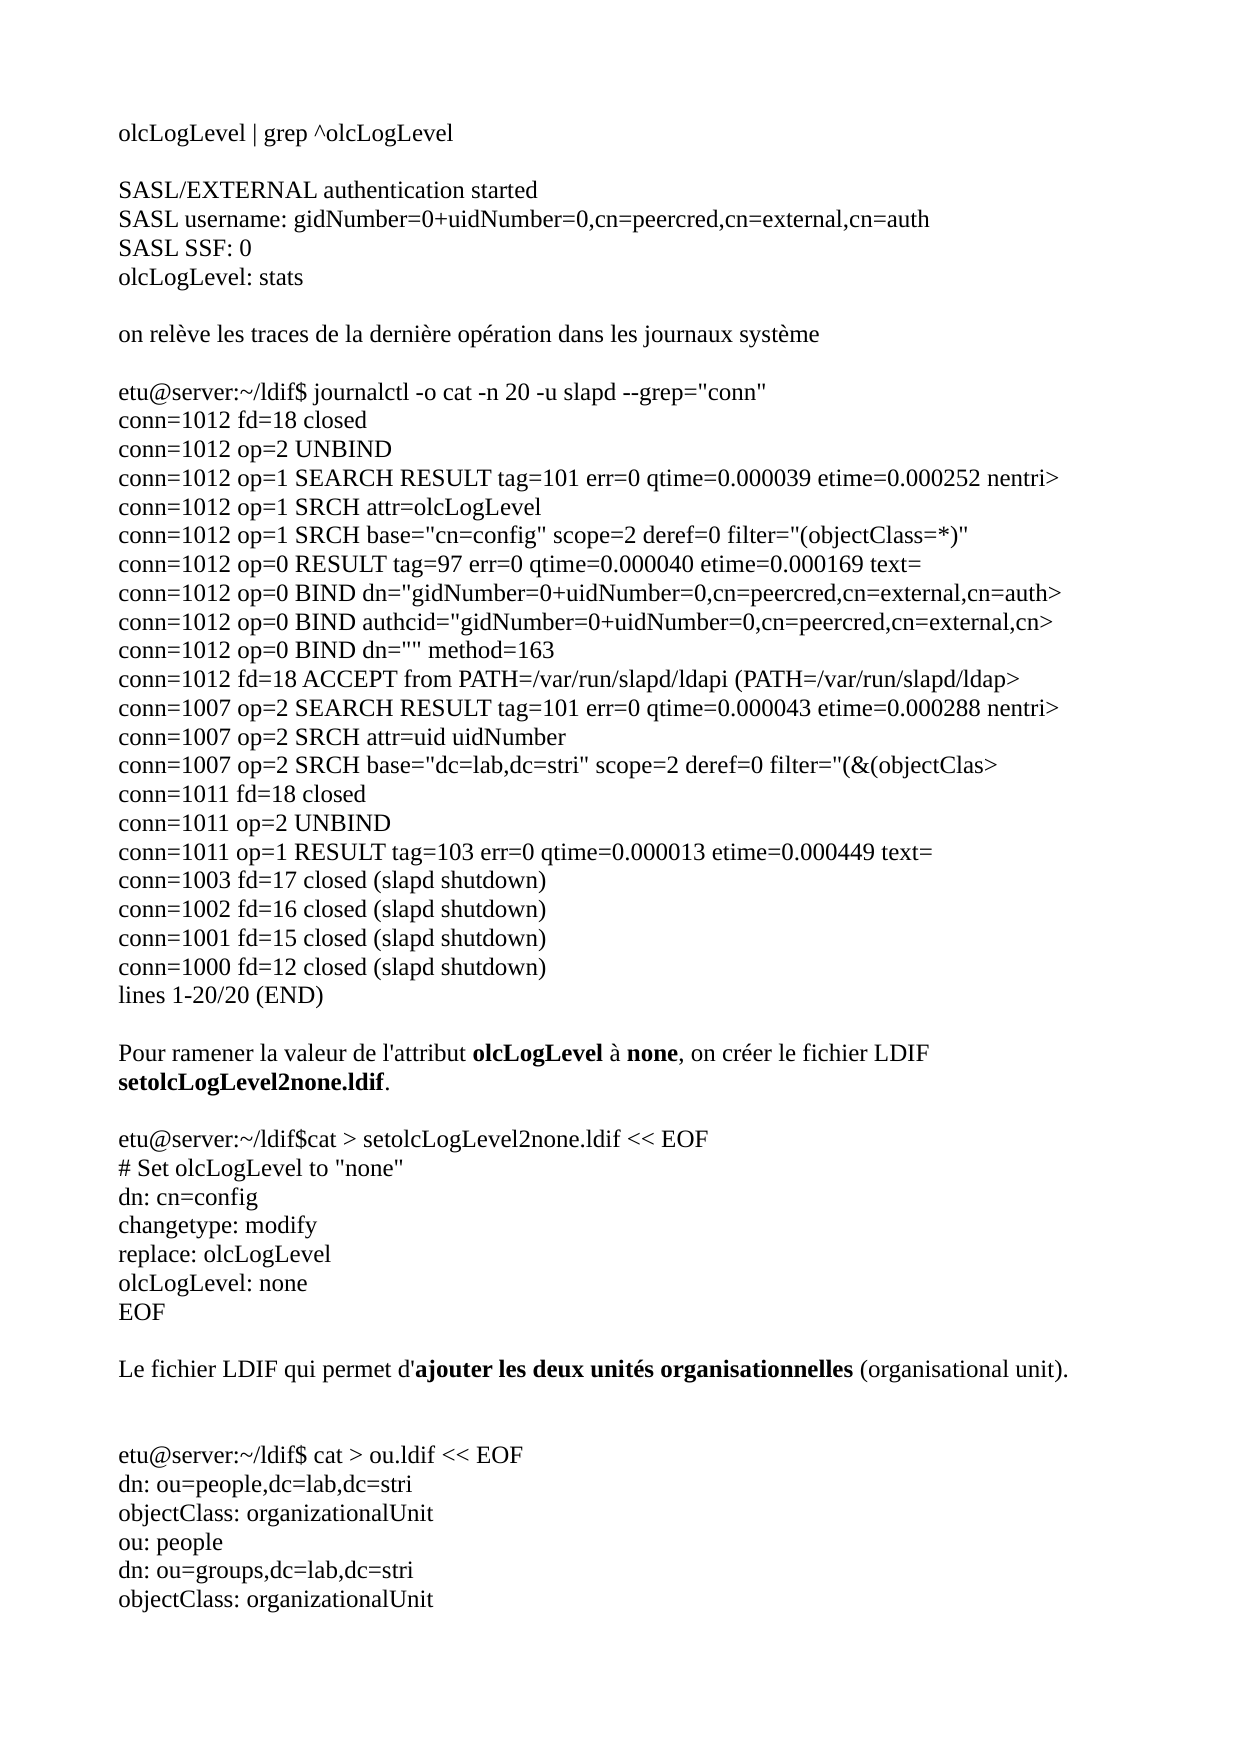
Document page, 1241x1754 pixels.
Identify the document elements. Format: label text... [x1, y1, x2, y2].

text replace: olcLogLevel [118, 1239, 1122, 1268]
text conn=1011 op=2 UNBIND [118, 808, 1122, 837]
text etu@server:~/ldif$ cat > ou.ldif << EOF [118, 1441, 1122, 1469]
text SASL username: gidNumber=0+uidNumber=0,cn=peercred,cn=external,cn=auth [118, 204, 1122, 233]
text olcLogLevel: none [118, 1268, 1122, 1297]
text conn=1007 op=2 SEARCH RESULT tag=101 err=0 qtime=0.000043 etime=0.000288 nentri> [118, 693, 1122, 722]
text conn=1007 op=2 SRCH base="dc=lab,dc=stri" scope=2 deref=0 filter="(&(objectClas> [118, 751, 1122, 779]
text objectClass: organizationalUnit [118, 1498, 1122, 1527]
text conn=1012 op=1 SEARCH RESULT tag=101 err=0 qtime=0.000039 etime=0.000252 nentri> [118, 463, 1122, 492]
text conn=1012 op=0 BIND authcid="gidNumber=0+uidNumber=0,cn=peercred,cn=external,cn> [118, 607, 1122, 636]
text Le fichier LDIF qui permet d'ajouter les deux unités organisationnelles (organisational unit). [118, 1354, 1122, 1383]
text changetype: modify [118, 1211, 1122, 1239]
text lines 1-20/20 (END) [118, 981, 1122, 1009]
text SASL SSF: 0 [118, 233, 1122, 262]
text SASL/EXTERNAL authentication started [118, 176, 1122, 204]
text conn=1012 op=2 UNBIND [118, 434, 1122, 463]
text etu@server:~/ldif$cat > setolcLogLevel2none.ldif << EOF [118, 1124, 1122, 1153]
text conn=1000 fd=12 closed (slapd shutdown) [118, 952, 1122, 981]
text conn=1011 fd=18 closed [118, 779, 1122, 808]
text # Set olcLogLevel to "none" [118, 1153, 1122, 1182]
text conn=1012 fd=18 closed [118, 406, 1122, 434]
text olcLogLevel | grep ^olcLogLevel [118, 118, 1122, 147]
text ou: people [118, 1527, 1122, 1556]
text conn=1003 fd=17 closed (slapd shutdown) [118, 866, 1122, 894]
text conn=1001 fd=15 closed (slapd shutdown) [118, 923, 1122, 952]
text conn=1011 op=1 RESULT tag=103 err=0 qtime=0.000013 etime=0.000449 text= [118, 837, 1122, 866]
text conn=1012 op=0 BIND dn="" method=163 [118, 636, 1122, 664]
text objectClass: organizationalUnit [118, 1584, 1122, 1613]
text olcLogLevel: stats [118, 262, 1122, 291]
text conn=1012 op=1 SRCH base="cn=config" scope=2 deref=0 filter="(objectClass=*)" [118, 521, 1122, 549]
text conn=1012 op=1 SRCH attr=olcLogLevel [118, 492, 1122, 521]
text conn=1012 op=0 RESULT tag=97 err=0 qtime=0.000040 etime=0.000169 text= [118, 549, 1122, 578]
text conn=1007 op=2 SRCH attr=uid uidNumber [118, 722, 1122, 751]
text on relève les traces de la dernière opération dans les journaux système [118, 319, 1122, 348]
text conn=1012 op=0 BIND dn="gidNumber=0+uidNumber=0,cn=peercred,cn=external,cn=auth> [118, 578, 1122, 607]
text dn: ou=groups,dc=lab,dc=stri [118, 1556, 1122, 1584]
text conn=1002 fd=16 closed (slapd shutdown) [118, 894, 1122, 923]
text EOF [118, 1297, 1122, 1326]
text dn: ou=people,dc=lab,dc=stri [118, 1469, 1122, 1498]
text conn=1012 fd=18 ACCEPT from PATH=/var/run/slapd/ldapi (PATH=/var/run/slapd/ldap> [118, 664, 1122, 693]
text Pour ramener la valeur de l'attribut olcLogLevel à none, on créer le fichier LDIF setolcLogLevel2none.ldif. [118, 1038, 1122, 1096]
text dn: cn=config [118, 1182, 1122, 1211]
text etu@server:~/ldif$ journalctl -o cat -n 20 -u slapd --grep="conn" [118, 377, 1122, 406]
